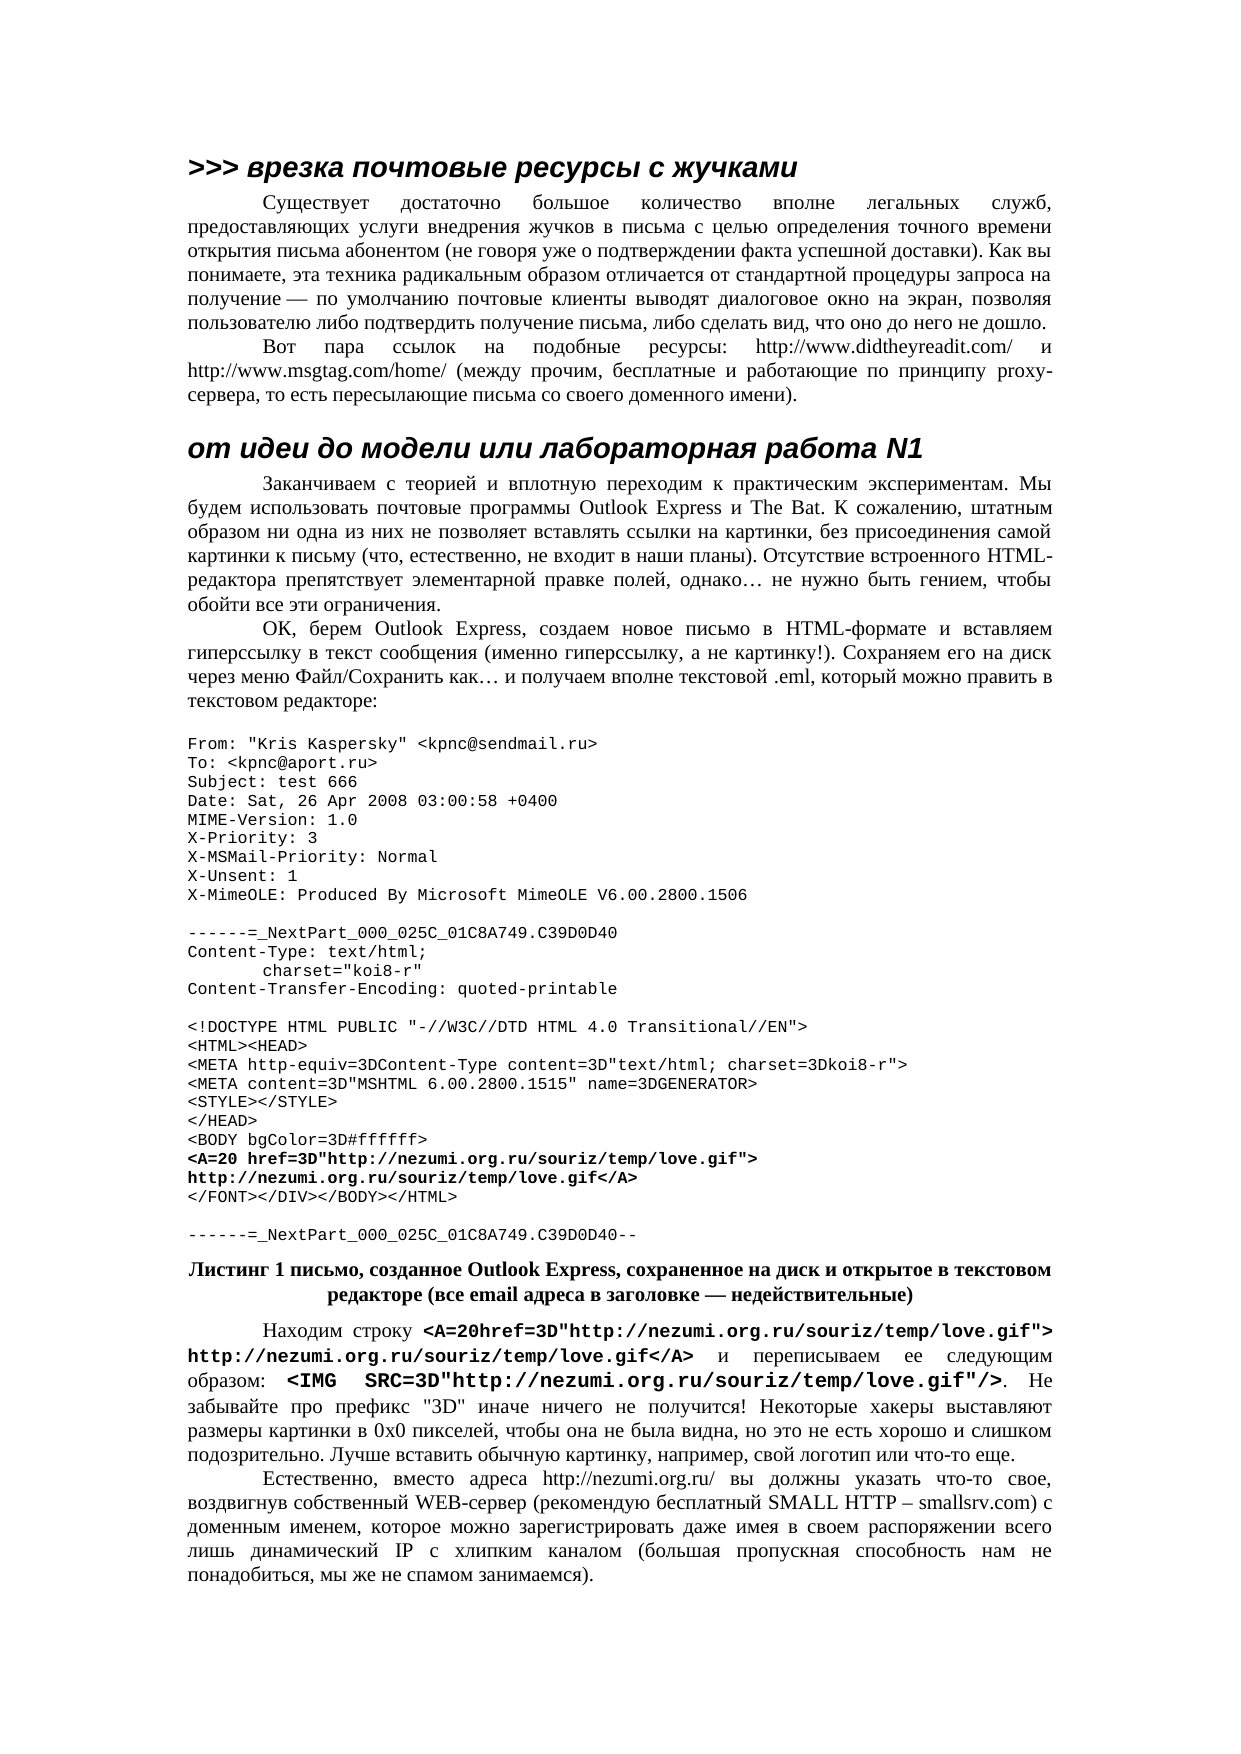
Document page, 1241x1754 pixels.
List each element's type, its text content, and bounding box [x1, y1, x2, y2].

text </FONT></DIV></BODY></HTML> [187, 1188, 1053, 1207]
text X-Unsent: 1 [187, 868, 1053, 887]
text To: <kpnc@aport.ru> [187, 755, 1053, 773]
text <META http-equiv=3DContent-Type content=3D"text/html; charset=3Dkoi8-r"> [187, 1056, 1053, 1075]
text charset="koi8-r" [187, 962, 1053, 981]
text Date: Sat, 26 Apr 2008 03:00:58 +0400 [187, 792, 1053, 811]
text <STYLE></STYLE> [187, 1094, 1053, 1113]
text Вот пара ссылок на подобные ресурсы: http://www.didtheyreadit.com/ и http://www.msgtag.com/home/ (между прочим, бесплатные и работающие по принципу proxy-сервера, то есть пересылающие письма со своего доменного имени). [187, 334, 1053, 406]
text </HEAD> [187, 1113, 1053, 1132]
text <BODY bgColor=3D#ffffff> [187, 1132, 1053, 1151]
text Существует достаточно большое количество вполне легальных служб, предоставляющих услуги внедрения жучков в письма с целью определения точного времени открытия письма абонентом (не говоря уже о подтверждении факта успешной доставки). Как вы понимаете, эта техника радикальным образом отличается от стандартной процедуры запроса на получение — по умолчанию почтовые клиенты выводят диалоговое окно на экран, позволяя пользователю либо подтвердить получение письма, либо сделать вид, что оно до него не дошло. [187, 190, 1053, 334]
text Естественно, вместо адреса http://nezumi.org.ru/ вы должны указать что-то свое, воздвигнув собственный WEB-сервер (рекомендую бесплатный SMALL HTTP – smallsrv.com) с доменным именем, которое можно зарегистрировать даже имея в своем распоряжении всего лишь динамический IP с хлипким каналом (большая пропускная способность нам не понадобиться, мы же не спамом занимаемся). [187, 1466, 1053, 1586]
text <META content=3D"MSHTML 6.00.2800.1515" name=3DGENERATOR> [187, 1075, 1053, 1094]
subtitle >>> врезка почтовые ресурсы с жучками [187, 150, 1053, 183]
text <!DOCTYPE HTML PUBLIC "-//W3C//DTD HTML 4.0 Transitional//EN"> [187, 1019, 1053, 1037]
text Заканчиваем с теорией и вплотную переходим к практическим экспериментам. Мы будем использовать почтовые программы Outlook Express и The Bat. К сожалению, штатным образом ни одна из них не позволяет вставлять ссылки на картинки, без присоединения самой картинки к письму (что, естественно, не входит в наши планы). Отсутствие встроенного HTML-редактора препятствует элементарной правке полей, однако… не нужно быть гением, чтобы обойти все эти ограничения. [187, 471, 1053, 616]
text Content-Type: text/html; [187, 943, 1053, 962]
text X-MimeOLE: Produced By Microsoft MimeOLE V6.00.2800.1506 [187, 887, 1053, 906]
text <HTML><HEAD> [187, 1037, 1053, 1056]
subtitle от идеи до модели или лабораторная работа N1 [187, 431, 1053, 465]
text http://nezumi.org.ru/souriz/temp/love.gif</A> [187, 1169, 1053, 1188]
text ОК, берем Outlook Express, создаем новое письмо в HTML-формате и вставляем гиперссылку в текст сообщения (именно гиперссылку, а не картинку!). Сохраняем его на диск через меню Файл/Сохранить как… и получаем вполне текстовой .eml, который можно править в текстовом редакторе: [187, 616, 1053, 712]
text MIME-Version: 1.0 [187, 811, 1053, 830]
text Subject: test 666 [187, 773, 1053, 792]
text X-Priority: 3 [187, 830, 1053, 849]
text ------=_NextPart_000_025C_01C8A749.C39D0D40-- [187, 1226, 1053, 1245]
text <A=20 href=3D"http://nezumi.org.ru/souriz/temp/love.gif"> [187, 1151, 1053, 1169]
text From: "Kris Kaspersky" <kpnc@sendmail.ru> [187, 736, 1053, 755]
text Листинг 1 письмо, созданное Outlook Express, сохраненное на диск и открытое в текстовом редакторе (все email адреса в заголовке — недействительные) [187, 1257, 1053, 1306]
text X-MSMail-Priority: Normal [187, 849, 1053, 868]
text Находим строку <A=20href=3D"http://nezumi.org.ru/souriz/temp/love.gif"> http://nezumi.org.ru/souriz/temp/love.gif</A> и переписываем ее следующим образом: <IMG SRC=3D"http://nezumi.org.ru/souriz/temp/love.gif"/>. Не забывайте про префикс "3D" иначе ничего не получится! Некоторые хакеры выставляют размеры картинки в 0x0 пикселей, чтобы она не была видна, но это не есть хорошо и слишком подозрительно. Лучше вставить обычную картинку, например, свой логотип или что-то еще. [187, 1318, 1053, 1466]
text Content-Transfer-Encoding: quoted-printable [187, 981, 1053, 1000]
text ------=_NextPart_000_025C_01C8A749.C39D0D40 [187, 924, 1053, 943]
